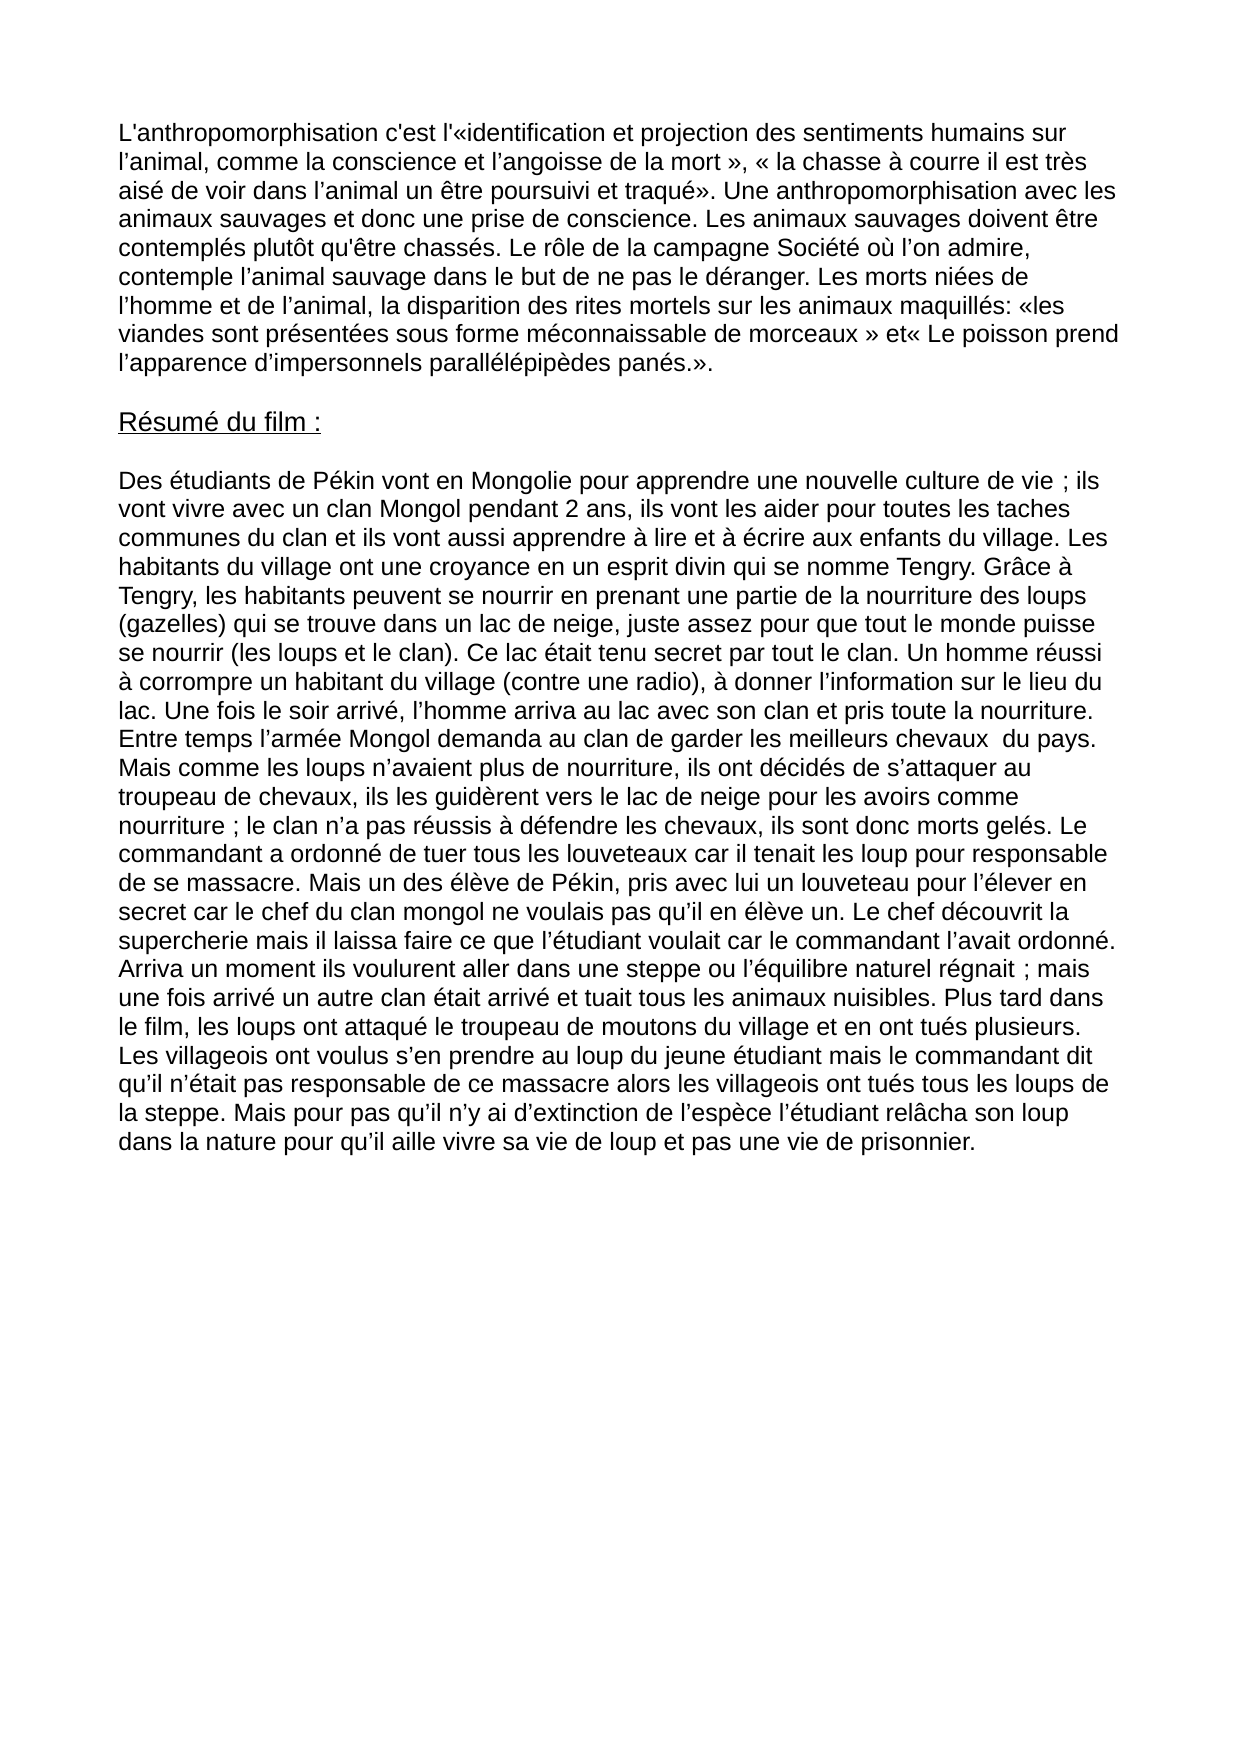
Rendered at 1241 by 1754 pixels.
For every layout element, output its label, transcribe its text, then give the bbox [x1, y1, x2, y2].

text L'anthropomorphisation c'est l'«identification et projection des sentiments humains sur l’animal, comme la conscience et l’angoisse de la mort », « la chasse à courre il est très aisé de voir dans l’animal un être poursuivi et traqué». Une anthropomorphisation avec les animaux sauvages et donc une prise de conscience. Les animaux sauvages doivent être contemplés plutôt qu'être chassés. Le rôle de la campagne Société où l’on admire, contemple l’animal sauvage dans le but de ne pas le déranger. Les morts niées de l’homme et de l’animal, la disparition des rites mortels sur les animaux maquillés: «les viandes sont présentées sous forme méconnaissable de morceaux » et« Le poisson prend l’apparence d’impersonnels parallélépipèdes panés.». [118, 118, 1122, 377]
text Des étudiants de Pékin vont en Mongolie pour apprendre une nouvelle culture de vie ; ils vont vivre avec un clan Mongol pendant 2 ans, ils vont les aider pour toutes les taches communes du clan et ils vont aussi apprendre à lire et à écrire aux enfants du village. Les habitants du village ont une croyance en un esprit divin qui se nomme Tengry. Grâce à Tengry, les habitants peuvent se nourrir en prenant une partie de la nourriture des loups (gazelles) qui se trouve dans un lac de neige, juste assez pour que tout le monde puisse se nourrir (les loups et le clan). Ce lac était tenu secret par tout le clan. Un homme réussi à corrompre un habitant du village (contre une radio), à donner l’information sur le lieu du lac. Une fois le soir arrivé, l’homme arriva au lac avec son clan et pris toute la nourriture. Entre temps l’armée Mongol demanda au clan de garder les meilleurs chevaux du pays. Mais comme les loups n’avaient plus de nourriture, ils ont décidés de s’attaquer au troupeau de chevaux, ils les guidèrent vers le lac de neige pour les avoirs comme nourriture ; le clan n’a pas réussis à défendre les chevaux, ils sont donc morts gelés. Le commandant a ordonné de tuer tous les louveteaux car il tenait les loup pour responsable de se massacre. Mais un des élève de Pékin, pris avec lui un louveteau pour l’élever en secret car le chef du clan mongol ne voulais pas qu’il en élève un. Le chef découvrit la supercherie mais il laissa faire ce que l’étudiant voulait car le commandant l’avait ordonné. Arriva un moment ils voulurent aller dans une steppe ou l’équilibre naturel régnait ; mais une fois arrivé un autre clan était arrivé et tuait tous les animaux nuisibles. Plus tard dans le film, les loups ont attaqué le troupeau de moutons du village et en ont tués plusieurs. Les villageois ont voulus s’en prendre au loup du jeune étudiant mais le commandant dit qu’il n’était pas responsable de ce massacre alors les villageois ont tués tous les loups de la steppe. Mais pour pas qu’il n’y ai d’extinction de l’espèce l’étudiant relâcha son loup dans la nature pour qu’il aille vivre sa vie de loup et pas une vie de prisonnier. [118, 466, 1122, 1156]
text Résumé du film : [118, 406, 1122, 437]
